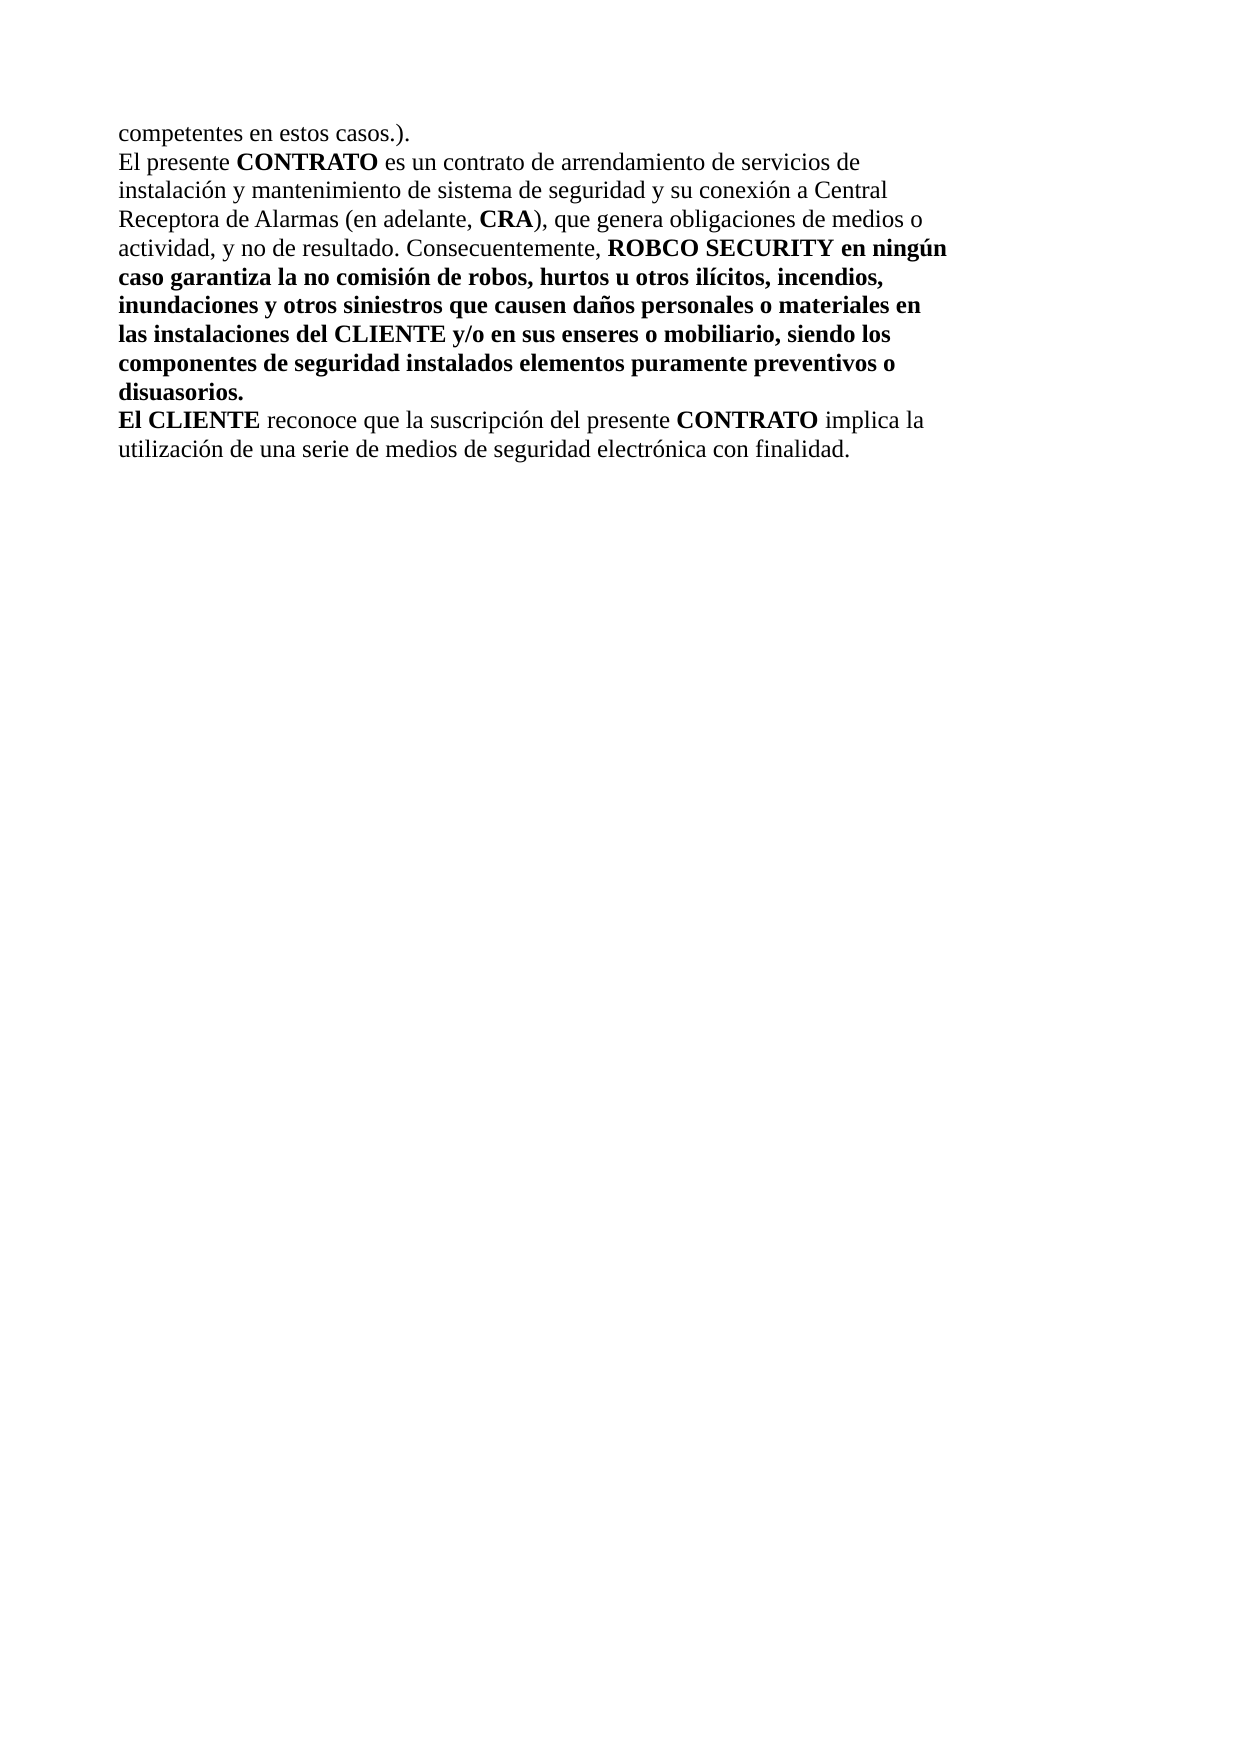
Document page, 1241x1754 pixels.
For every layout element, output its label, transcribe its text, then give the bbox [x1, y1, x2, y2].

text El CLIENTE reconoce que la suscripción del presente CONTRATO implica la [118, 406, 1122, 434]
text actividad, y no de resultado. Consecuentemente, ROBCO SECURITY en ningún [118, 233, 1122, 262]
text competentes en estos casos.). [118, 118, 1122, 147]
text caso garantiza la no comisión de robos, hurtos u otros ilícitos, incendios, [118, 262, 1122, 291]
text las instalaciones del CLIENTE y/o en sus enseres o mobiliario, siendo los [118, 319, 1122, 348]
text instalación y mantenimiento de sistema de seguridad y su conexión a Central [118, 176, 1122, 204]
text El presente CONTRATO es un contrato de arrendamiento de servicios de [118, 147, 1122, 176]
text disuasorios. [118, 377, 1122, 406]
text Receptora de Alarmas (en adelante, CRA), que genera obligaciones de medios o [118, 204, 1122, 233]
text inundaciones y otros siniestros que causen daños personales o materiales en [118, 291, 1122, 319]
text componentes de seguridad instalados elementos puramente preventivos o [118, 348, 1122, 377]
text utilización de una serie de medios de seguridad electrónica con finalidad. [118, 434, 1122, 463]
